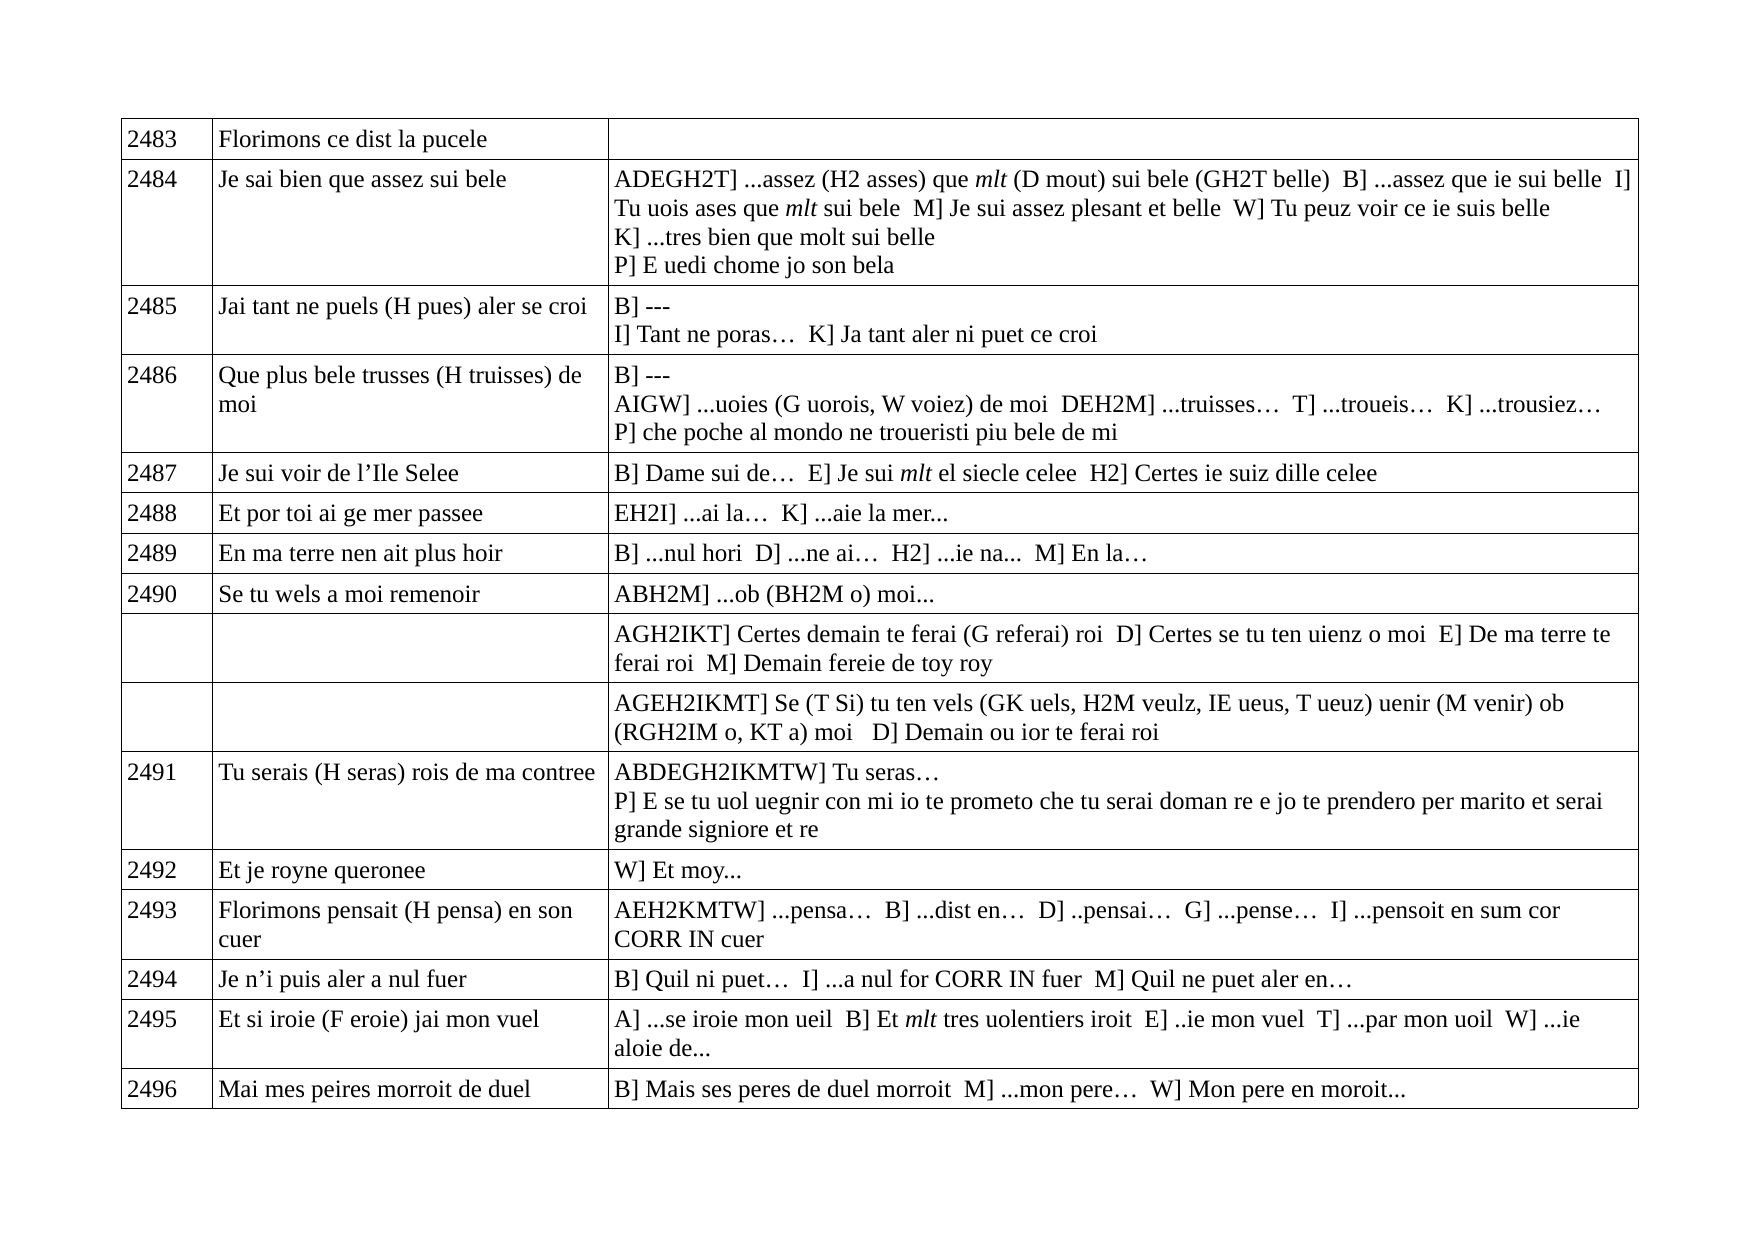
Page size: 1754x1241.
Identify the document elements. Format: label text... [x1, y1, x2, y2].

table_cell ADEGH2T] ...assez (H2 asses) que mlt (D mout) sui bele (GH2T belle) B] ...assez que ie sui belle I] Tu uois ases que mlt sui bele M] Je sui assez plesant et belle W] Tu peuz voir ce ie suis belle K] ...tres bien que molt sui belle P] E uedi chome jo son bela [609, 160, 1638, 285]
table_cell EH2I] ...ai la… K] ...aie la mer... [609, 493, 1638, 532]
table_cell Que plus bele trusses (H truisses) de moi [213, 355, 608, 452]
table_cell B] --- AIGW] ...uoies (G uorois, W voiez) de moi DEH2M] ...truisses… T] ...troueis… K] ...trousiez… P] che poche al mondo ne troueristi piu bele de mi [609, 355, 1638, 452]
table_cell 2490 [122, 574, 212, 613]
table_cell [122, 683, 212, 751]
table_cell Florimons pensait (H pensa) en son cuer [213, 890, 608, 958]
table_cell 2491 [122, 752, 212, 849]
table_cell Se tu wels a moi remenoir [213, 574, 608, 613]
table_cell B] Quil ni puet… I] ...a nul for CORR IN fuer M] Quil ne puet aler en… [609, 960, 1638, 999]
table_cell En ma terre nen ait plus hoir [213, 534, 608, 573]
table_cell 2495 [122, 1000, 212, 1068]
table_cell AGH2IKT] Certes demain te ferai (G referai) roi D] Certes se tu ten uienz o moi E] De ma terre te ferai roi M] Demain fereie de toy roy [609, 614, 1638, 682]
table_cell 2493 [122, 890, 212, 958]
table_cell Jai tant ne puels (H pues) aler se croi [213, 286, 608, 354]
table_cell [609, 119, 1638, 158]
table_cell 2486 [122, 355, 212, 452]
table_cell Florimons ce dist la pucele [213, 119, 608, 158]
table_cell 2484 [122, 160, 212, 285]
table_cell Et si iroie (F eroie) jai mon vuel [213, 1000, 608, 1068]
table_cell AEH2KMTW] ...pensa… B] ...dist en… D] ..pensai… G] ...pense… I] ...pensoit en sum cor CORR IN cuer [609, 890, 1638, 958]
table_cell Mai mes peires morroit de duel [213, 1069, 608, 1108]
table_cell B] Dame sui de… E] Je sui mlt el siecle celee H2] Certes ie suiz dille celee [609, 453, 1638, 492]
table_cell 2496 [122, 1069, 212, 1108]
table_cell [213, 614, 608, 682]
table_cell Et por toi ai ge mer passee [213, 493, 608, 532]
table_cell 2489 [122, 534, 212, 573]
table_cell 2494 [122, 960, 212, 999]
table_cell AGEH2IKMT] Se (T Si) tu ten vels (GK uels, H2M veulz, IE ueus, T ueuz) uenir (M venir) ob (RGH2IM o, KT a) moi D] Demain ou ior te ferai roi [609, 683, 1638, 751]
table_cell ABDEGH2IKMTW] Tu seras… P] E se tu uol uegnir con mi io te prometo che tu serai doman re e jo te prendero per marito et serai grande signiore et re [609, 752, 1638, 849]
table_cell Je sai bien que assez sui bele [213, 160, 608, 285]
table_cell [122, 614, 212, 682]
table_cell Je n’i puis aler a nul fuer [213, 960, 608, 999]
table_cell B] --- I] Tant ne poras… K] Ja tant aler ni puet ce croi [609, 286, 1638, 354]
table_cell A] ...se iroie mon ueil B] Et mlt tres uolentiers iroit E] ..ie mon vuel T] ...par mon uoil W] ...ie aloie de... [609, 1000, 1638, 1068]
table_cell 2492 [122, 850, 212, 889]
table_cell [213, 683, 608, 751]
table_cell Et je royne queronee [213, 850, 608, 889]
table_cell B] Mais ses peres de duel morroit M] ...mon pere… W] Mon pere en moroit... [609, 1069, 1638, 1108]
table_cell 2483 [122, 119, 212, 158]
table_cell 2488 [122, 493, 212, 532]
table_cell 2487 [122, 453, 212, 492]
table_cell 2485 [122, 286, 212, 354]
table_cell W] Et moy... [609, 850, 1638, 889]
table_cell ABH2M] ...ob (BH2M o) moi... [609, 574, 1638, 613]
table_cell B] ...nul hori D] ...ne ai… H2] ...ie na... M] En la… [609, 534, 1638, 573]
table_cell Tu serais (H seras) rois de ma contree [213, 752, 608, 849]
table_cell Je sui voir de l’Ile Selee [213, 453, 608, 492]
